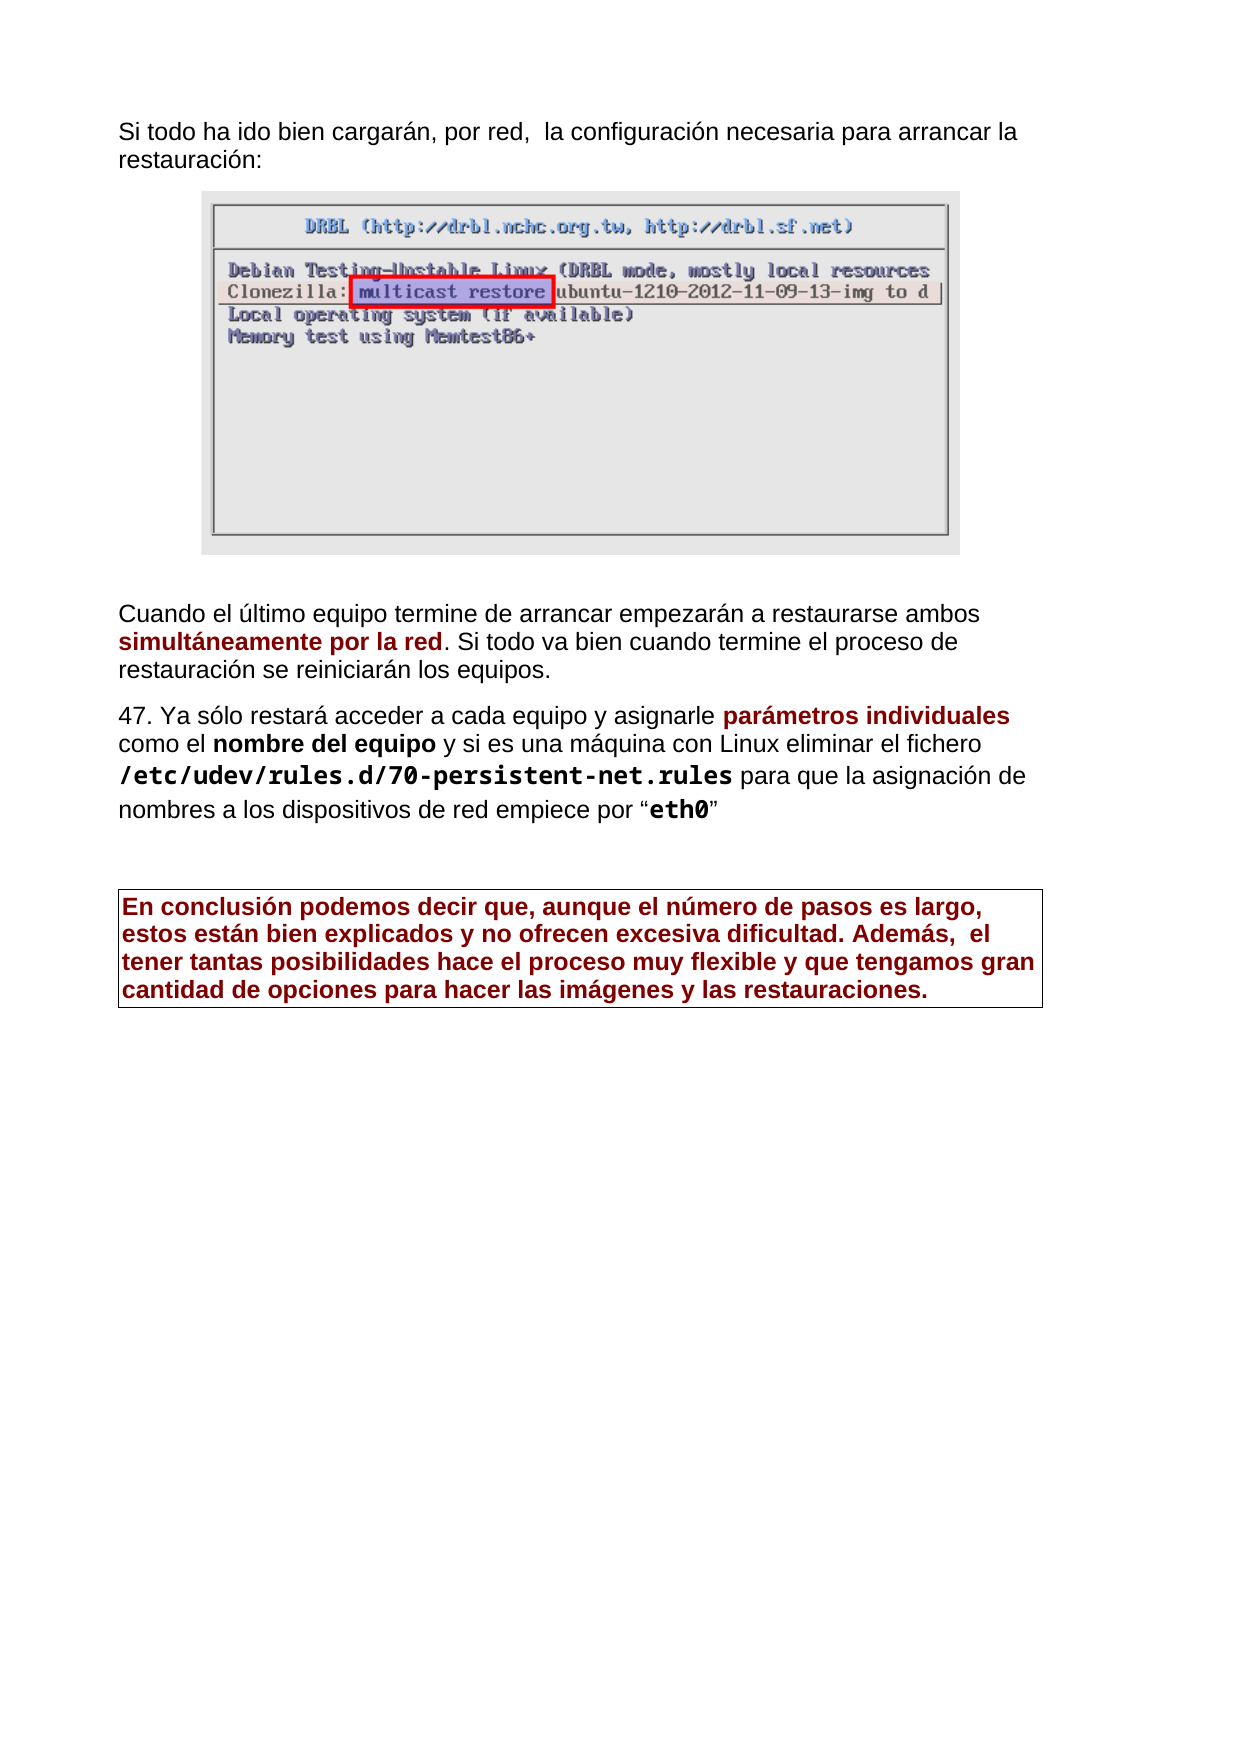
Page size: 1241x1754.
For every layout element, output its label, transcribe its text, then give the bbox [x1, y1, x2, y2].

text En conclusión podemos decir que, aunque el número de pasos es largo, estos están bien explicados y no ofrecen excesiva dificultad. Además, el tener tantas posibilidades hace el proceso muy flexible y que tengamos gran cantidad de opciones para hacer las imágenes y las restauraciones. [119, 890, 1042, 1007]
text Si todo ha ido bien cargarán, por red, la configuración necesaria para arrancar la restauración: [118, 118, 1043, 174]
picture [201, 191, 960, 555]
text Cuando el último equipo termine de arrancar empezarán a restaurarse ambos simultáneamente por la red. Si todo va bien cuando termine el proceso de restauración se reiniciarán los equipos. [118, 600, 1043, 684]
text 47. Ya sólo restará acceder a cada equipo y asignarle parámetros individuales como el nombre del equipo y si es una máquina con Linux eliminar el fichero /etc/udev/rules.d/70-persistent-net.rules para que la asignación de nombres a los dispositivos de red empiece por “eth0” [118, 701, 1043, 825]
